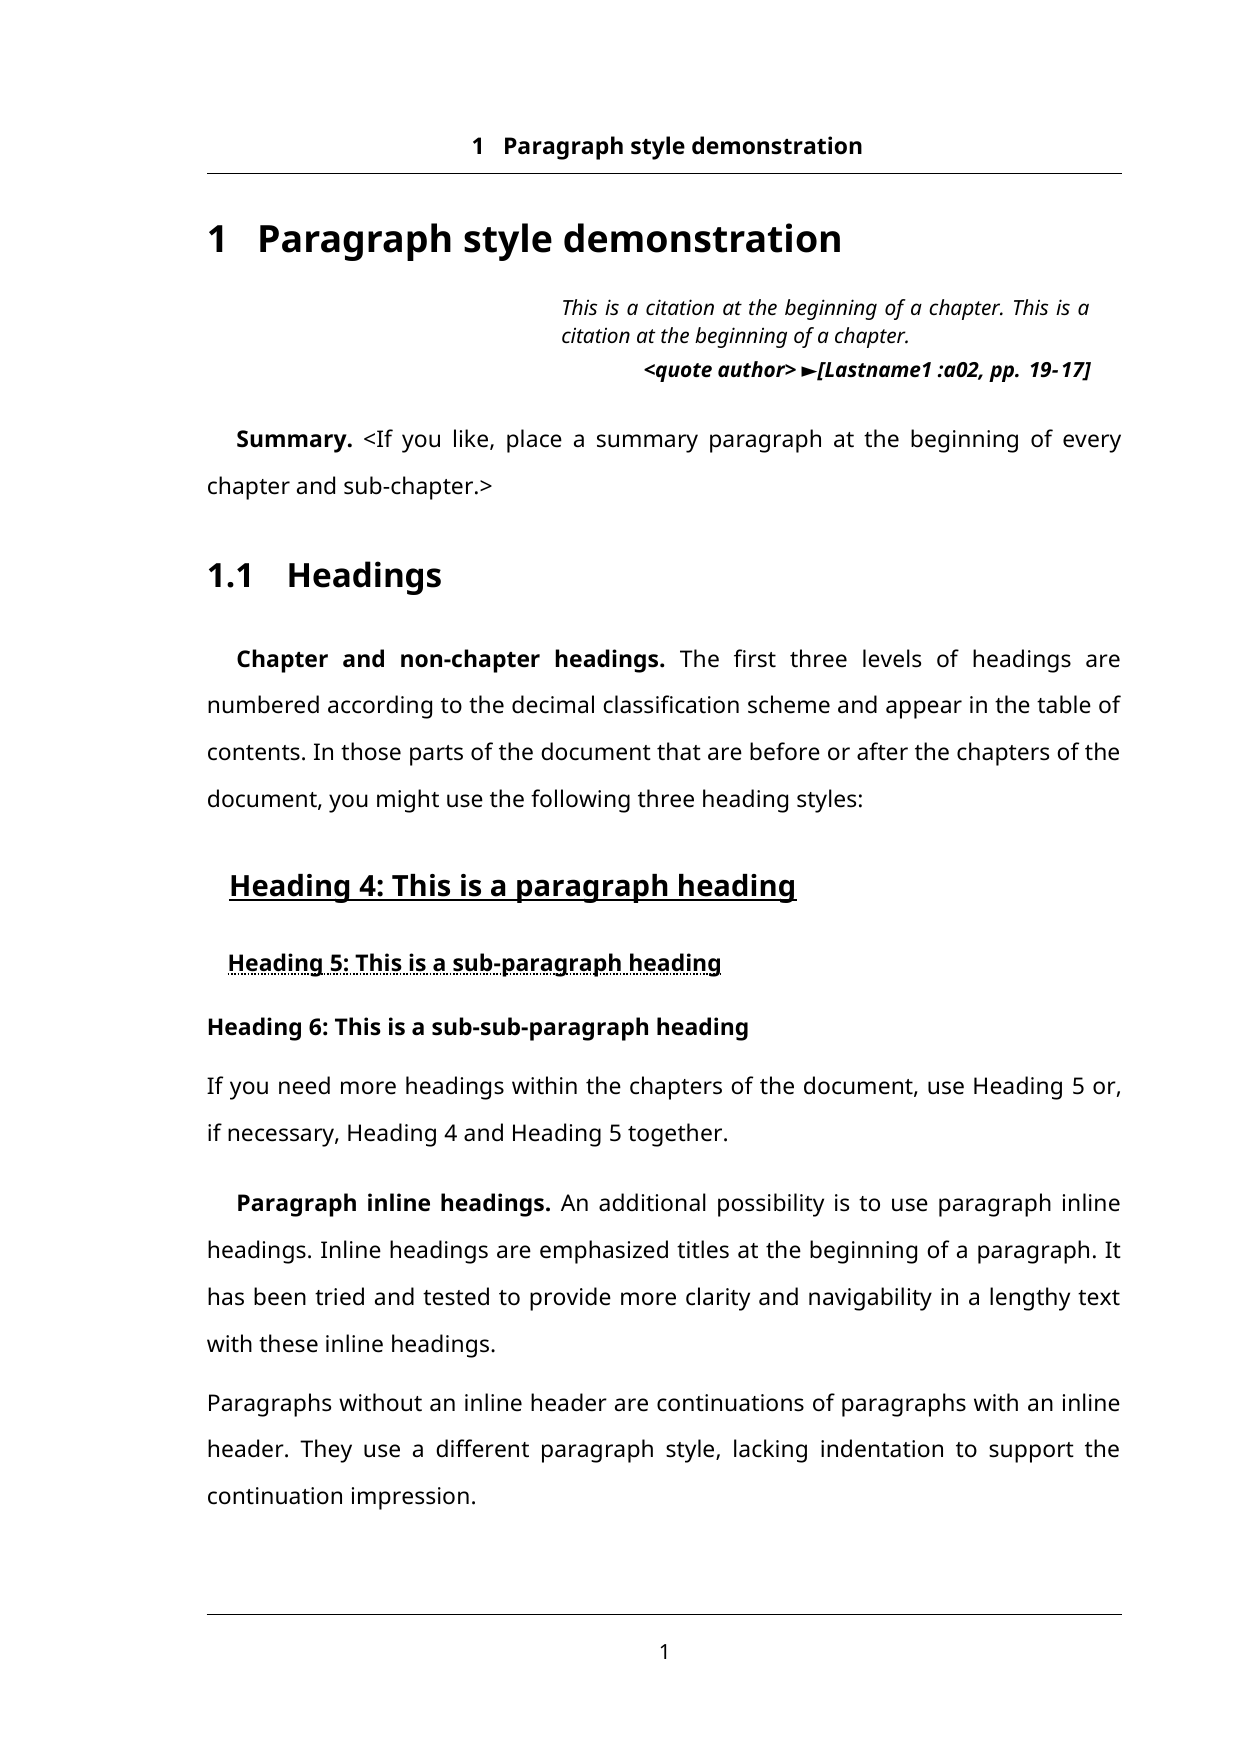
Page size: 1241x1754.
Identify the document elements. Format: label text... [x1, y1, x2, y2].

subtitle Heading 6: This is a sub-sub-paragraph heading [207, 1011, 1122, 1042]
text This is a citation at the beginning of a chapter. This is a citation at the beginning of a chapter. [561, 293, 1093, 349]
subtitle Paragraph style demonstration [207, 212, 1122, 263]
text Paragraph inline headings. An additional possibility is to use paragraph inline headings. Inline headings are emphasized titles at the beginning of a paragraph. It has been tried and tested to provide more clarity and navigability in a lengthy text with these inline headings. [207, 1187, 1122, 1359]
text Paragraphs without an inline header are continuations of paragraphs with an inline header. They use a different paragraph style, lacking indentation to support the continuation impression. [207, 1387, 1122, 1512]
text Summary. <If you like, place a summary paragraph at the beginning of every chapter and sub-chapter.> [207, 423, 1122, 501]
subtitle Heading 5: This is a sub-paragraph heading [207, 947, 1122, 978]
subtitle Headings [207, 552, 1122, 597]
text <quote author> ►[Lastname1 :a02, pp. 19‑17] [561, 356, 1093, 384]
subtitle Heading 4: This is a paragraph heading [207, 866, 1122, 905]
text Chapter and non-chapter headings. The first three levels of headings are numbered according to the decimal classification scheme and appear in the table of contents. In those parts of the document that are before or after the chapters of the document, you might use the following three heading styles: [207, 643, 1122, 814]
text If you need more headings within the chapters of the document, use Heading 5 or, if necessary, Heading 4 and Heading 5 together. [207, 1070, 1122, 1148]
